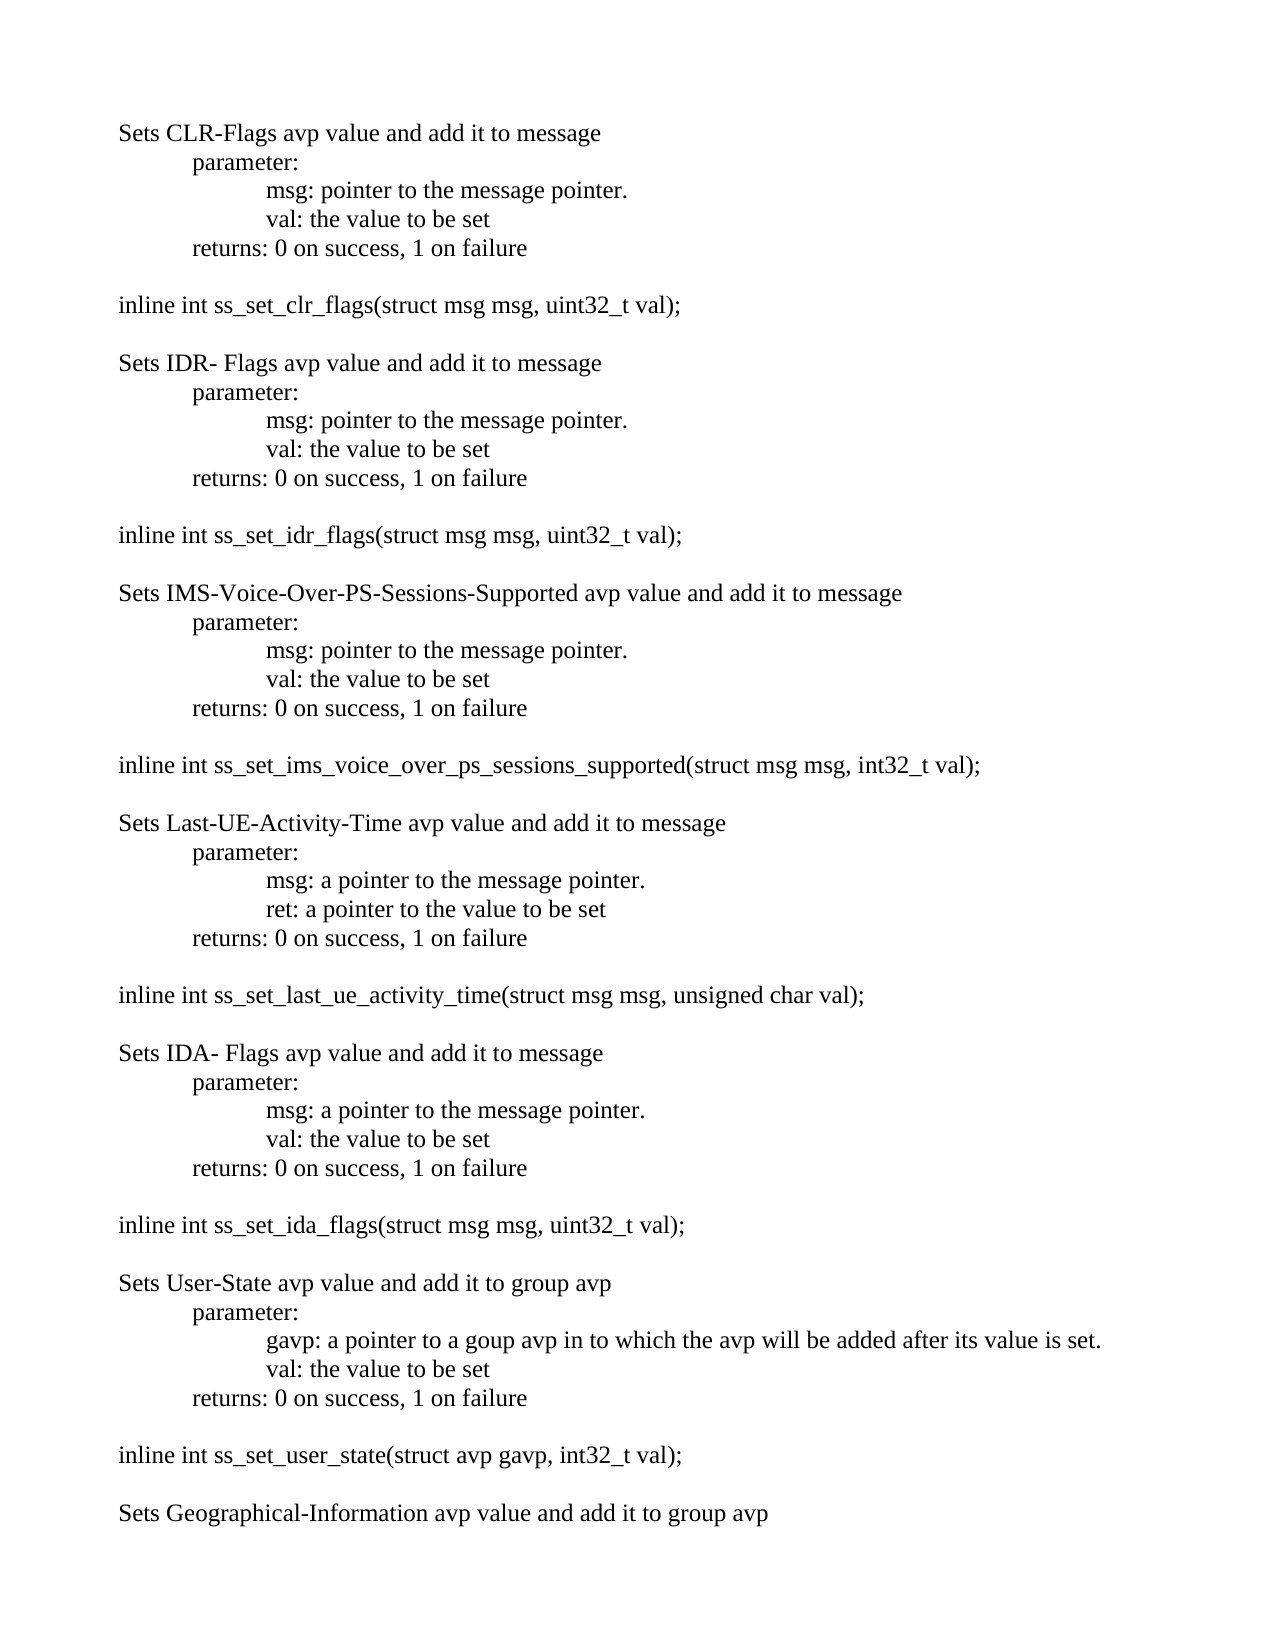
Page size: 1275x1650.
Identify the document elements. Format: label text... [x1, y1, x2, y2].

text msg: pointer to the message pointer. [118, 636, 1157, 664]
text Sets Last-UE-Activity-Time avp value and add it to message [118, 808, 1157, 837]
text val: the value to be set [118, 664, 1157, 693]
text returns: 0 on success, 1 on failure [118, 923, 1157, 952]
text msg: a pointer to the message pointer. [118, 1096, 1157, 1124]
text Sets IDA- Flags avp value and add it to message [118, 1038, 1157, 1067]
text msg: pointer to the message pointer. [118, 176, 1157, 204]
text val: the value to be set [118, 434, 1157, 463]
text msg: a pointer to the message pointer. [118, 866, 1157, 894]
text Sets IMS-Voice-Over-PS-Sessions-Supported avp value and add it to message [118, 578, 1157, 607]
text inline int ss_set_idr_flags(struct msg msg, uint32_t val); [118, 521, 1157, 549]
text ret: a pointer to the value to be set [118, 894, 1157, 923]
text inline int ss_set_ims_voice_over_ps_sessions_supported(struct msg msg, int32_t val); [118, 751, 1157, 779]
text parameter: [118, 377, 1157, 406]
text val: the value to be set [118, 1124, 1157, 1153]
text parameter: [118, 147, 1157, 176]
text returns: 0 on success, 1 on failure [118, 1153, 1157, 1182]
text Sets CLR-Flags avp value and add it to message [118, 118, 1157, 147]
text inline int ss_set_clr_flags(struct msg msg, uint32_t val); [118, 291, 1157, 319]
text parameter: [118, 1067, 1157, 1096]
text parameter: [118, 607, 1157, 636]
text returns: 0 on success, 1 on failure [118, 1383, 1157, 1412]
text Sets IDR- Flags avp value and add it to message [118, 348, 1157, 377]
text inline int ss_set_user_state(struct avp gavp, int32_t val); [118, 1441, 1157, 1469]
text returns: 0 on success, 1 on failure [118, 233, 1157, 262]
text parameter: [118, 837, 1157, 866]
text Sets User-State avp value and add it to group avp [118, 1268, 1157, 1297]
text gavp: a pointer to a goup avp in to which the avp will be added after its value is set. [118, 1326, 1157, 1354]
text returns: 0 on success, 1 on failure [118, 693, 1157, 722]
text Sets Geographical-Information avp value and add it to group avp [118, 1498, 1157, 1527]
text msg: pointer to the message pointer. [118, 406, 1157, 434]
text inline int ss_set_last_ue_activity_time(struct msg msg, unsigned char val); [118, 981, 1157, 1009]
text parameter: [118, 1297, 1157, 1326]
text val: the value to be set [118, 1354, 1157, 1383]
text val: the value to be set [118, 204, 1157, 233]
text inline int ss_set_ida_flags(struct msg msg, uint32_t val); [118, 1211, 1157, 1239]
text returns: 0 on success, 1 on failure [118, 463, 1157, 492]
